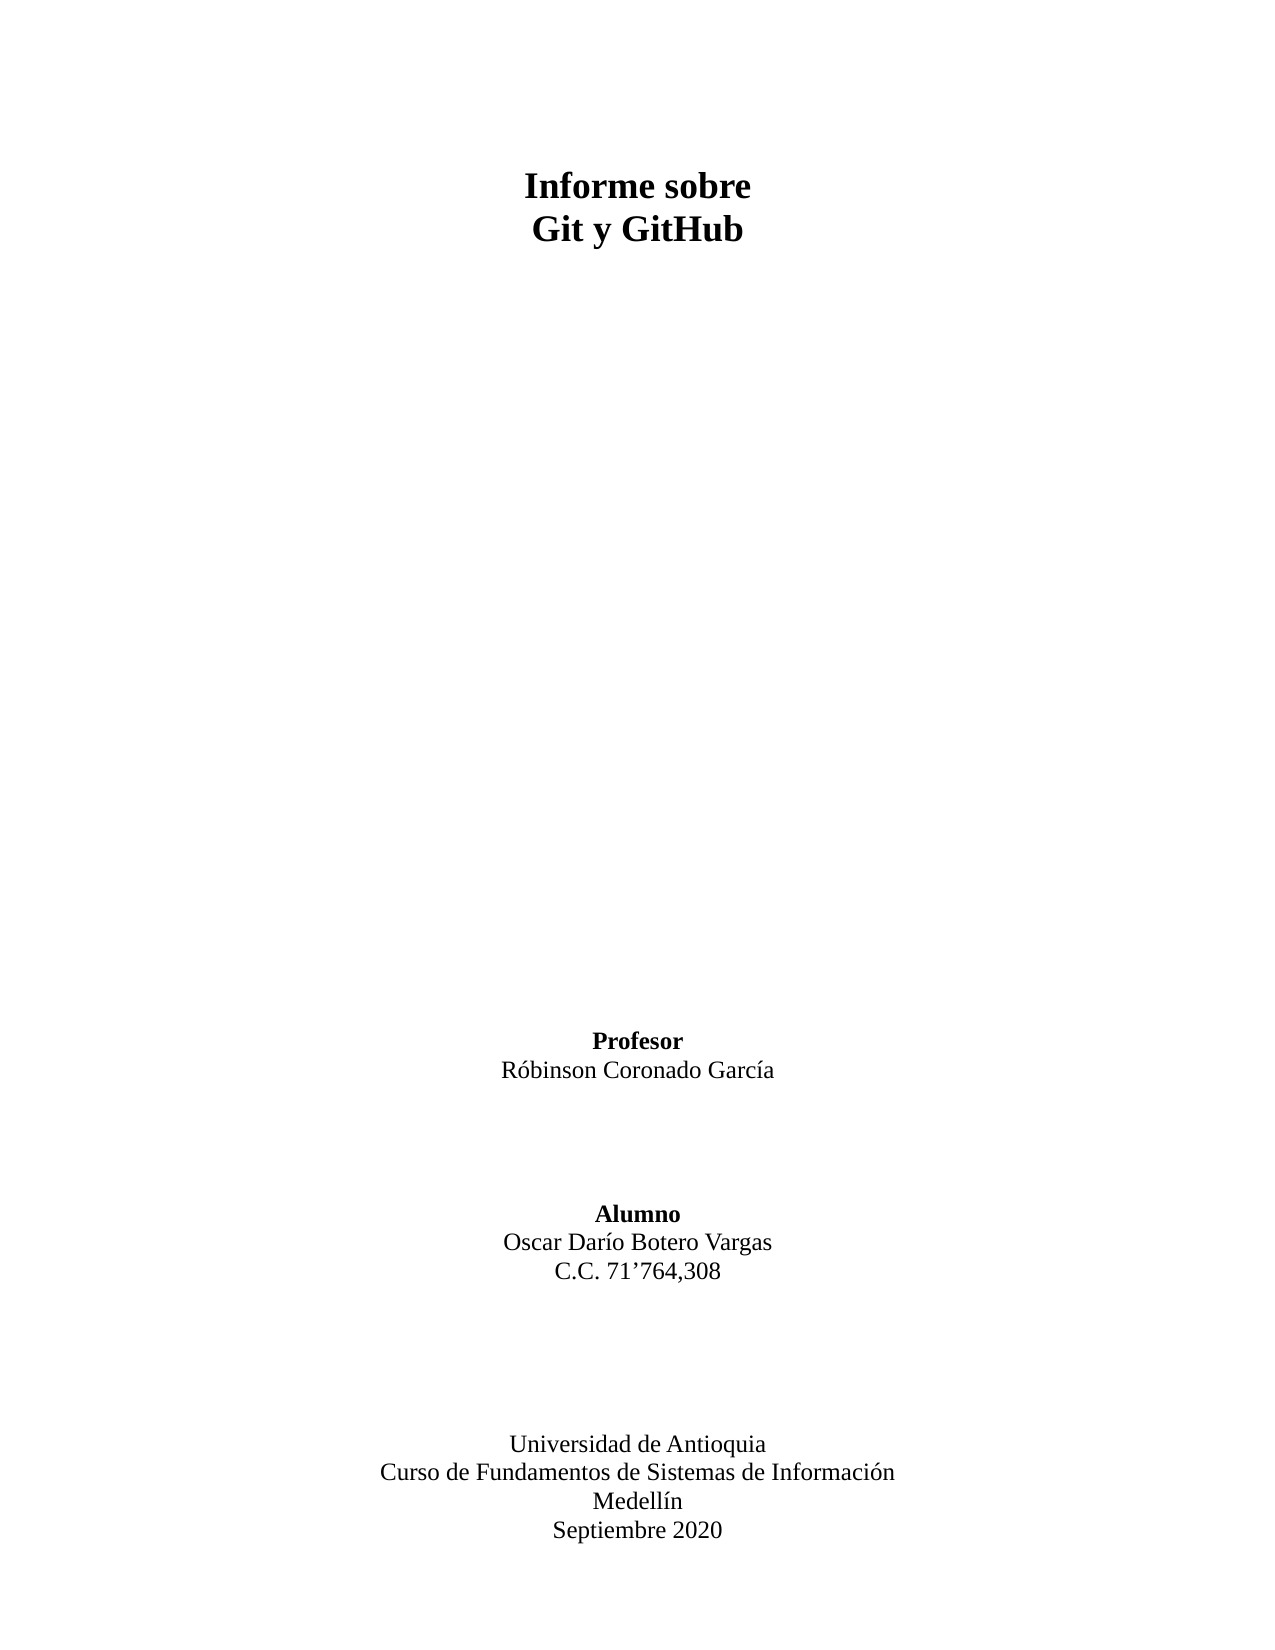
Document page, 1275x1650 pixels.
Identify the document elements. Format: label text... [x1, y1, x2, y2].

text Git y GitHub [106, 831, 1169, 874]
text Informe sobre [106, 787, 1169, 831]
